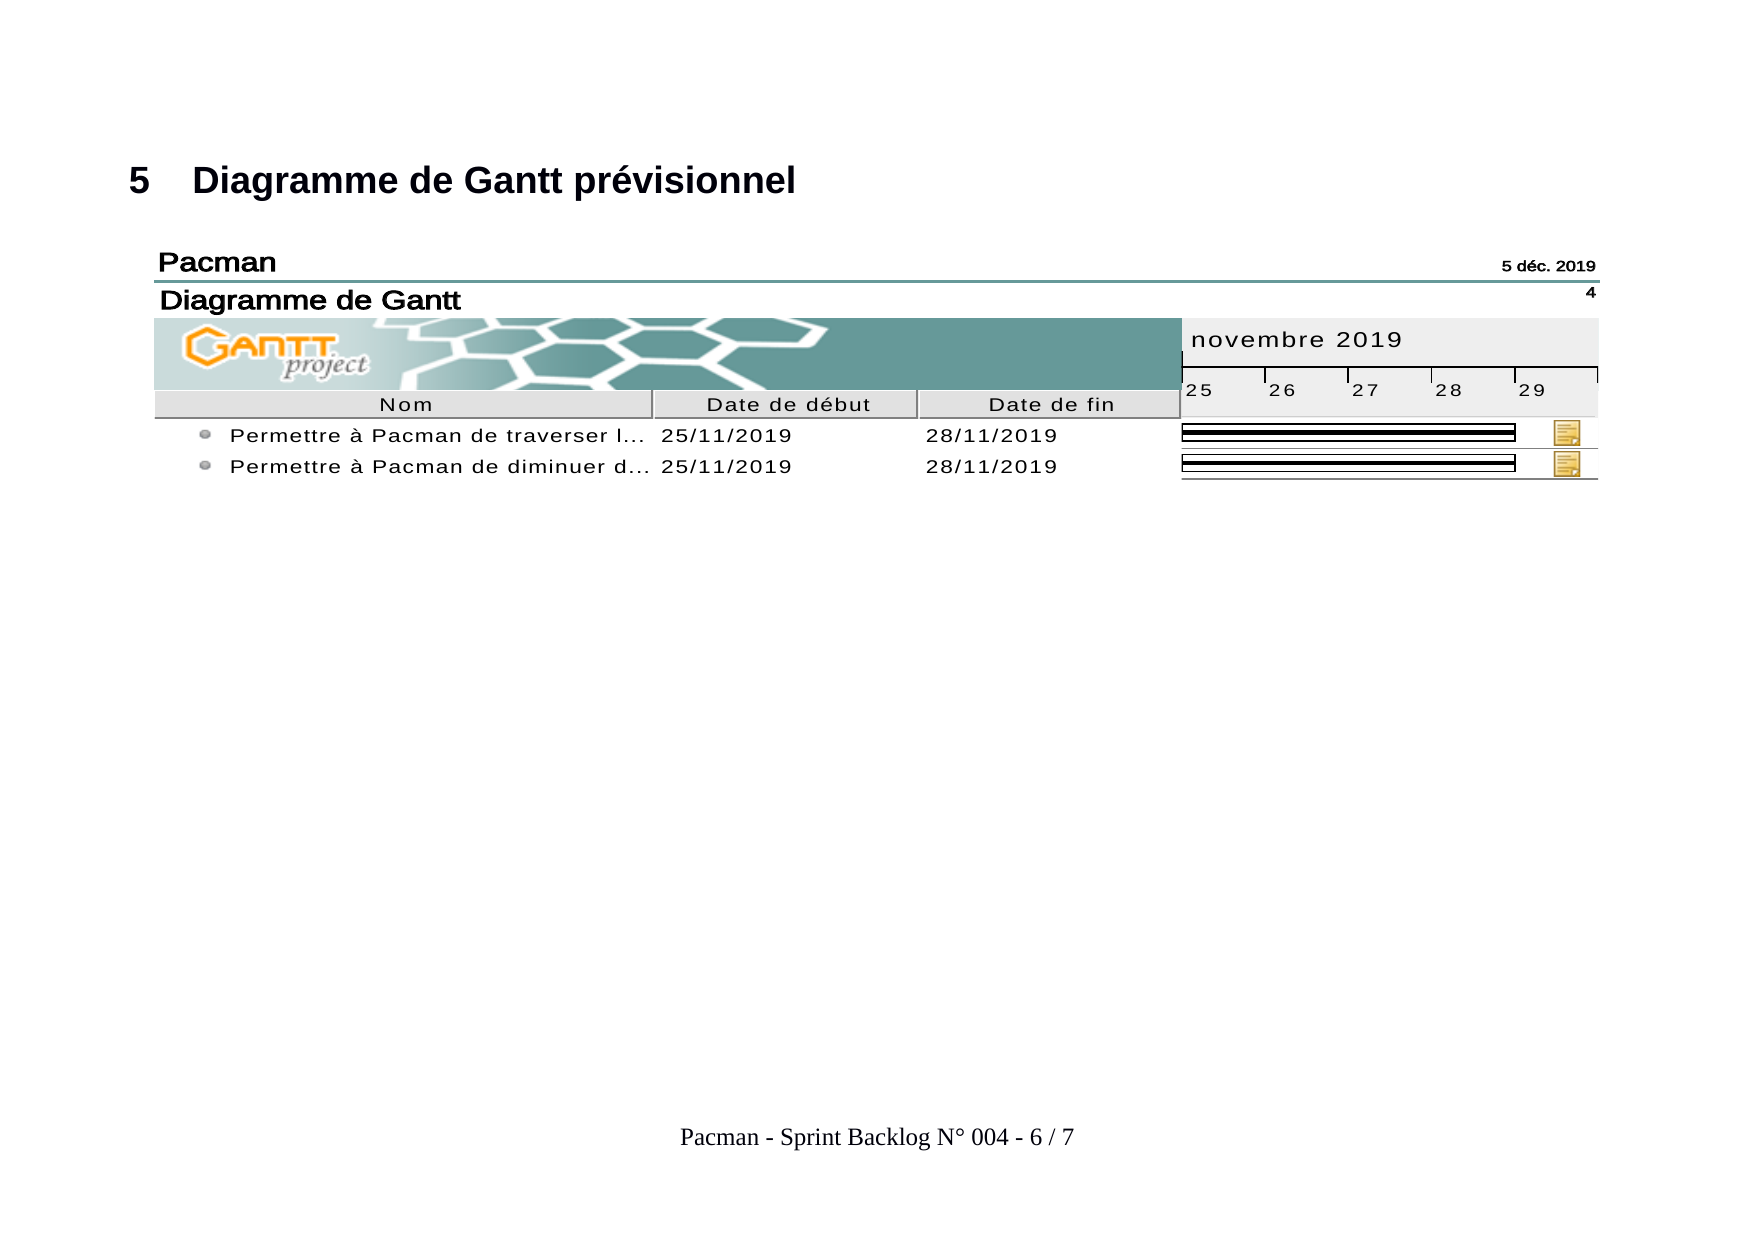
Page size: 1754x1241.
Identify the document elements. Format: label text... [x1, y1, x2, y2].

subtitle Diagramme de Gantt prévisionnel [118, 158, 1636, 202]
